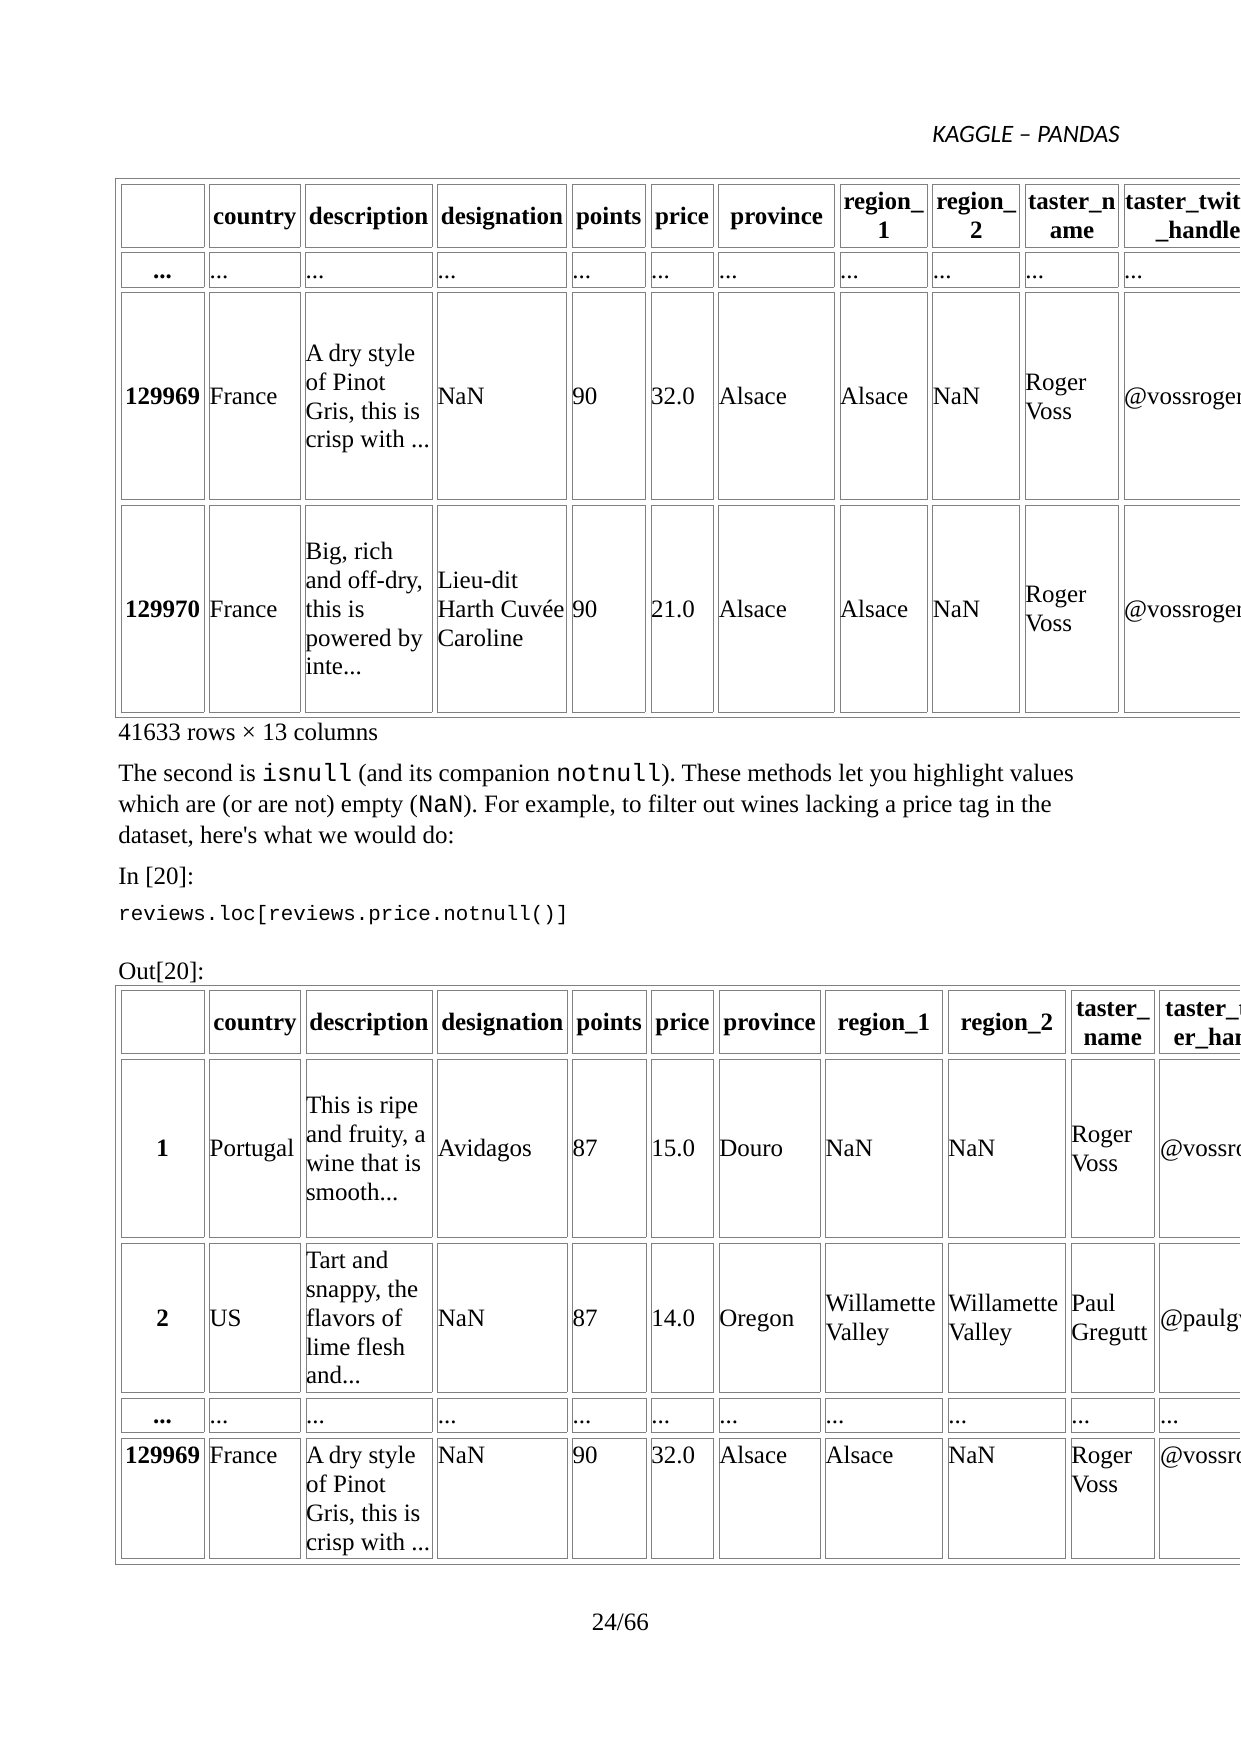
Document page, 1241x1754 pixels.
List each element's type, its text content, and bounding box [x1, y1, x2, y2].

table_cell Douro [716, 1053, 822, 1237]
table_cell NaN [930, 287, 1022, 499]
table_cell ... [303, 1392, 435, 1432]
table_cell France [206, 1432, 303, 1558]
table_cell @paulgwine [1157, 1237, 1240, 1392]
table_header taster_twitter_handle [1121, 179, 1240, 247]
table_header [122, 185, 204, 247]
table_header taster_name [1022, 179, 1121, 247]
table_cell Willamette Valley [945, 1237, 1068, 1392]
table_header province [716, 179, 837, 247]
table_cell 87 [570, 1237, 648, 1392]
table_header taster_twitter_handle [1125, 185, 1240, 247]
table_cell Willamette Valley [823, 1237, 945, 1392]
table_cell Alsace [823, 1432, 945, 1558]
table_cell 1 [118, 1053, 206, 1237]
table_cell ... [716, 1392, 822, 1432]
table_header [118, 179, 206, 247]
table_header country [206, 179, 302, 247]
table_cell NaN [945, 1432, 1068, 1558]
table_cell NaN [435, 1237, 569, 1392]
table_cell Tart and snappy, the flavors of lime flesh and... [303, 1237, 435, 1392]
table_header designation [434, 179, 569, 247]
table_cell ... [569, 247, 648, 287]
table_cell ... [570, 1392, 648, 1432]
table_cell 129969 [118, 1432, 206, 1558]
table_cell 90 [569, 499, 648, 712]
table_cell Big, rich and off-dry, this is powered by inte... [303, 499, 434, 712]
table_cell ... [837, 247, 930, 287]
table_cell Paul Gregutt [1068, 1237, 1157, 1392]
table_cell Alsace [837, 499, 930, 712]
text The second is isnull (and its companion notnull). These methods let you highlight values which are (or are not) empty (NaN). For example, to filter out wines lacking a price tag in the dataset, here's what we would do: [118, 758, 1122, 849]
table_cell ... [206, 1392, 303, 1432]
table_cell Roger Voss [1068, 1432, 1157, 1558]
table_header [122, 991, 204, 1053]
table_header description [303, 179, 434, 247]
table_cell ... [118, 1392, 206, 1432]
table_cell Roger Voss [1022, 287, 1121, 499]
table_header region_1 [823, 986, 945, 1053]
table_cell Alsace [837, 287, 930, 499]
table_header country [206, 986, 303, 1053]
table_cell 15.0 [648, 1053, 716, 1237]
table_header region_1 [837, 179, 930, 247]
table_cell ... [1157, 1392, 1240, 1432]
table_header taster_name [1068, 986, 1157, 1053]
table_cell 32.0 [648, 287, 716, 499]
table_header region_2 [930, 179, 1022, 247]
table_header province [716, 986, 822, 1053]
table_cell Portugal [206, 1053, 303, 1237]
table_cell ... [945, 1392, 1068, 1432]
table_cell @vossroger [1157, 1053, 1240, 1237]
table_cell ... [303, 247, 434, 287]
table_cell NaN [823, 1053, 945, 1237]
table_cell Lieu-dit Harth Cuvée Caroline [434, 499, 569, 712]
table_cell NaN [945, 1053, 1068, 1237]
table_cell A dry style of Pinot Gris, this is crisp with ... [303, 287, 434, 499]
table_cell Alsace [716, 287, 837, 499]
table_cell France [206, 287, 302, 499]
table_cell Oregon [716, 1237, 822, 1392]
table_cell @vossroger [1121, 287, 1240, 499]
text In [20]: [118, 861, 1122, 890]
table_cell ... [435, 1392, 569, 1432]
table_cell ... [206, 247, 302, 287]
table_cell Avidagos [435, 1053, 569, 1237]
table_cell 129969 [118, 287, 206, 499]
table_cell ... [716, 247, 837, 287]
table_cell ... [434, 247, 569, 287]
table_cell @vossroger [1160, 1060, 1240, 1237]
table_cell ... [930, 247, 1022, 287]
table_header designation [435, 986, 569, 1053]
table_cell US [206, 1237, 303, 1392]
table_header [118, 986, 206, 1053]
table_cell ... [1068, 1392, 1157, 1432]
table_cell @vossroger [1157, 1432, 1240, 1558]
table_header price [648, 986, 716, 1053]
table_cell 32.0 [648, 1432, 716, 1558]
table_cell Roger Voss [1068, 1053, 1157, 1237]
table_header points [570, 986, 648, 1053]
table_cell @paulgwine [1160, 1244, 1240, 1392]
table_cell Alsace [716, 1432, 822, 1558]
table_header description [303, 986, 435, 1053]
text reviews.loc[reviews.price.notnull()] [118, 903, 1122, 926]
table_cell This is ripe and fruity, a wine that is smooth... [303, 1053, 435, 1237]
table_cell NaN [434, 287, 569, 499]
table_cell A dry style of Pinot Gris, this is crisp with ... [303, 1432, 435, 1558]
table_cell ... [118, 247, 206, 287]
table_cell 21.0 [648, 499, 716, 712]
table_cell Alsace [716, 499, 837, 712]
table_cell @vossroger [1160, 1439, 1240, 1558]
table_header taster_twitter_handle [1160, 991, 1240, 1053]
table_cell ... [1121, 247, 1240, 287]
table_cell 90 [570, 1432, 648, 1558]
table_cell ... [648, 1392, 716, 1432]
table_cell ... [823, 1392, 945, 1432]
table_cell NaN [435, 1432, 569, 1558]
table_cell 90 [569, 287, 648, 499]
table_header points [569, 179, 648, 247]
text Out[20]: [118, 956, 1122, 984]
table_cell 14.0 [648, 1237, 716, 1392]
table_cell 2 [118, 1237, 206, 1392]
text 41633 rows × 13 columns [118, 718, 1122, 746]
table_header region_2 [945, 986, 1068, 1053]
table_cell ... [648, 247, 716, 287]
table_cell France [206, 499, 302, 712]
table_header price [648, 179, 716, 247]
table_header taster_twitter_handle [1157, 986, 1240, 1053]
table_cell @vossroger [1121, 499, 1240, 712]
table_cell 87 [570, 1053, 648, 1237]
table_cell 129970 [118, 499, 206, 712]
table_cell Roger Voss [1022, 499, 1121, 712]
table_cell NaN [930, 499, 1022, 712]
table_cell ... [1022, 247, 1121, 287]
